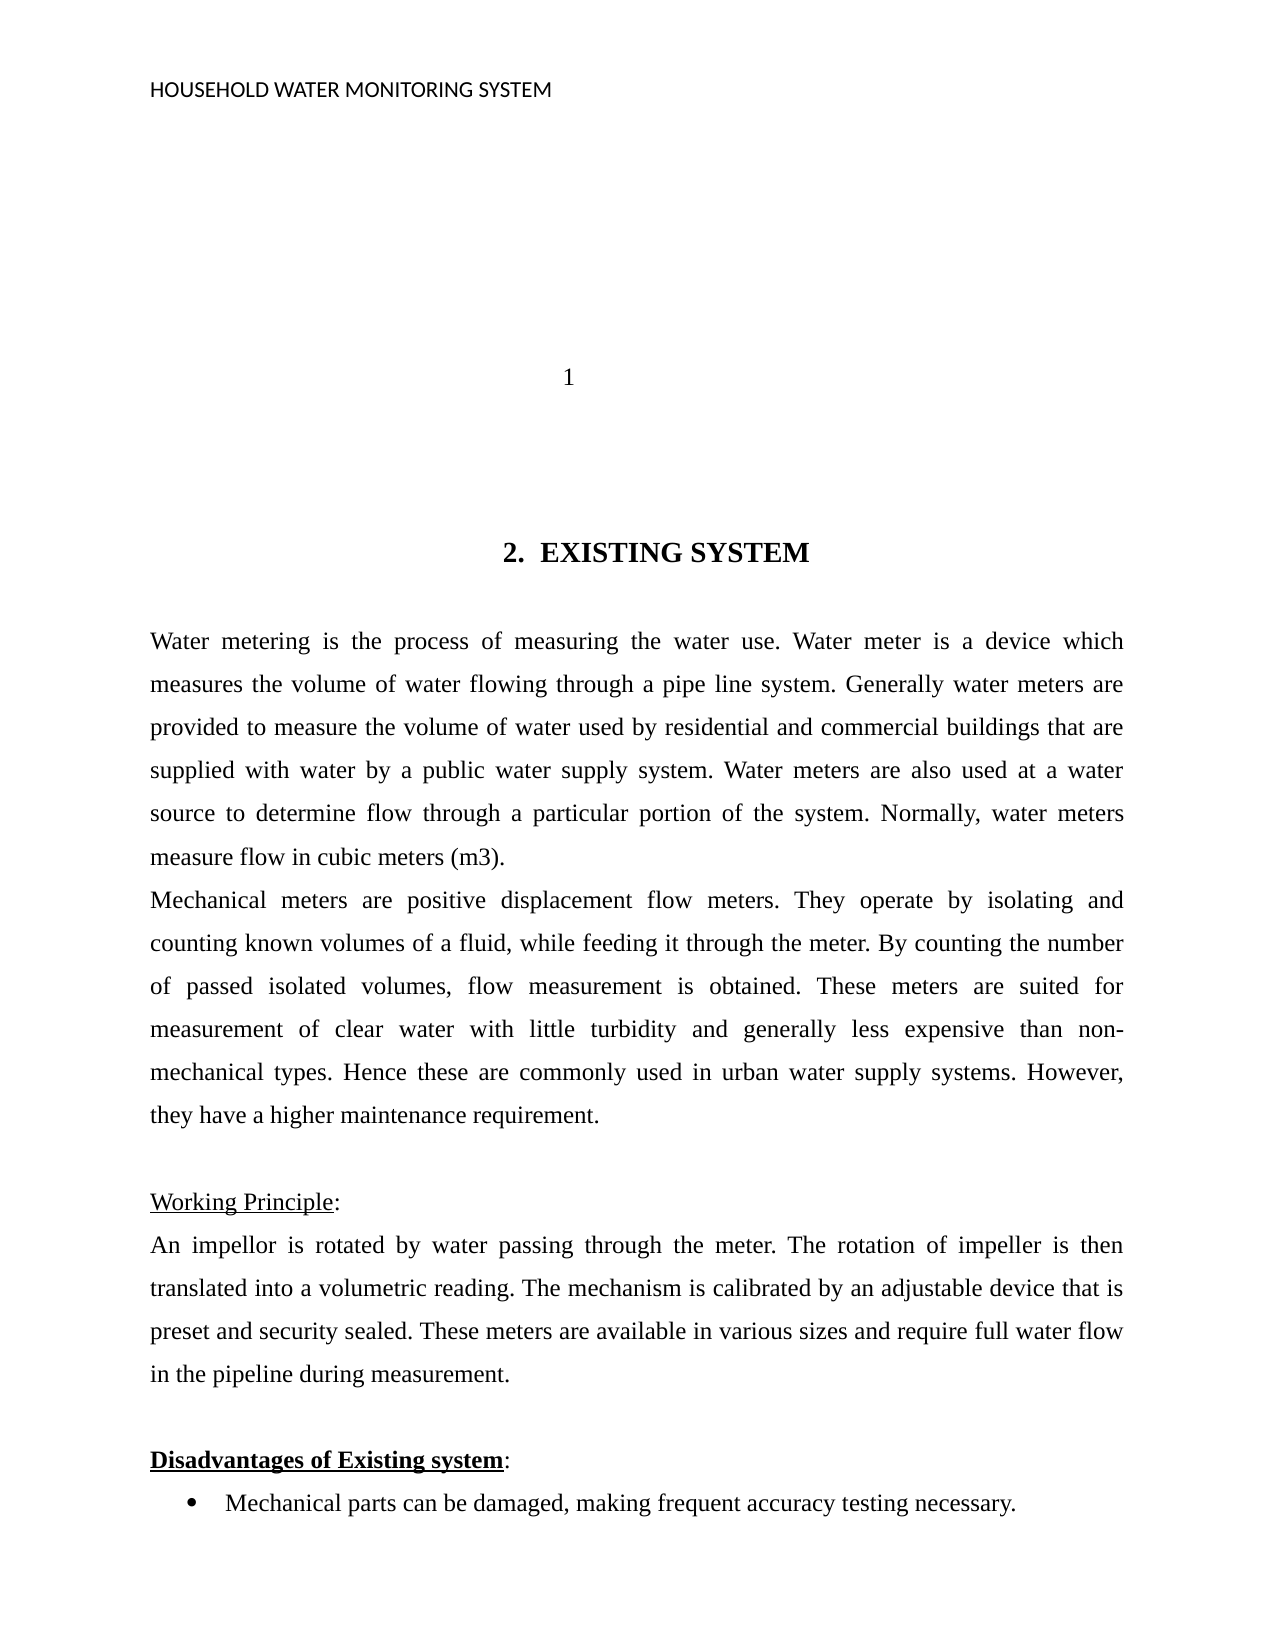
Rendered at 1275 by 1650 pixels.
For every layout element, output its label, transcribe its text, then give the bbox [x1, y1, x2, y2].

text Water metering is the process of measuring the water use. Water meter is a device which measures the volume of water flowing through a pipe line system. Generally water meters are provided to measure the volume of water used by residential and commercial buildings that are supplied with water by a public water supply system. Water meters are also used at a water source to determine flow through a particular portion of the system. Normally, water meters measure flow in cubic meters (m3). [150, 626, 1125, 870]
text An impellor is rotated by water passing through the meter. The rotation of impeller is then translated into a volumetric reading. The mechanism is calibrated by an adjustable device that is preset and security sealed. These meters are available in various sizes and require full water flow in the pipeline during measurement. [150, 1230, 1125, 1388]
text Mechanical meters are positive displacement flow meters. They operate by isolating and counting known volumes of a fluid, while feeding it through the meter. By counting the number of passed isolated volumes, flow measurement is obtained. These meters are suited for measurement of clear water with little turbidity and generally less expensive than non-mechanical types. Hence these are commonly used in urban water supply systems. However, they have a higher maintenance requirement. [150, 885, 1125, 1129]
list Mechanical parts can be damaged, making frequent accuracy testing necessary. [187, 1488, 1125, 1517]
text Working Principle: [150, 1187, 1125, 1215]
text Disadvantages of Existing system: [150, 1445, 1125, 1474]
list EXISTING SYSTEM [187, 535, 1125, 568]
text 1 [150, 362, 1125, 391]
